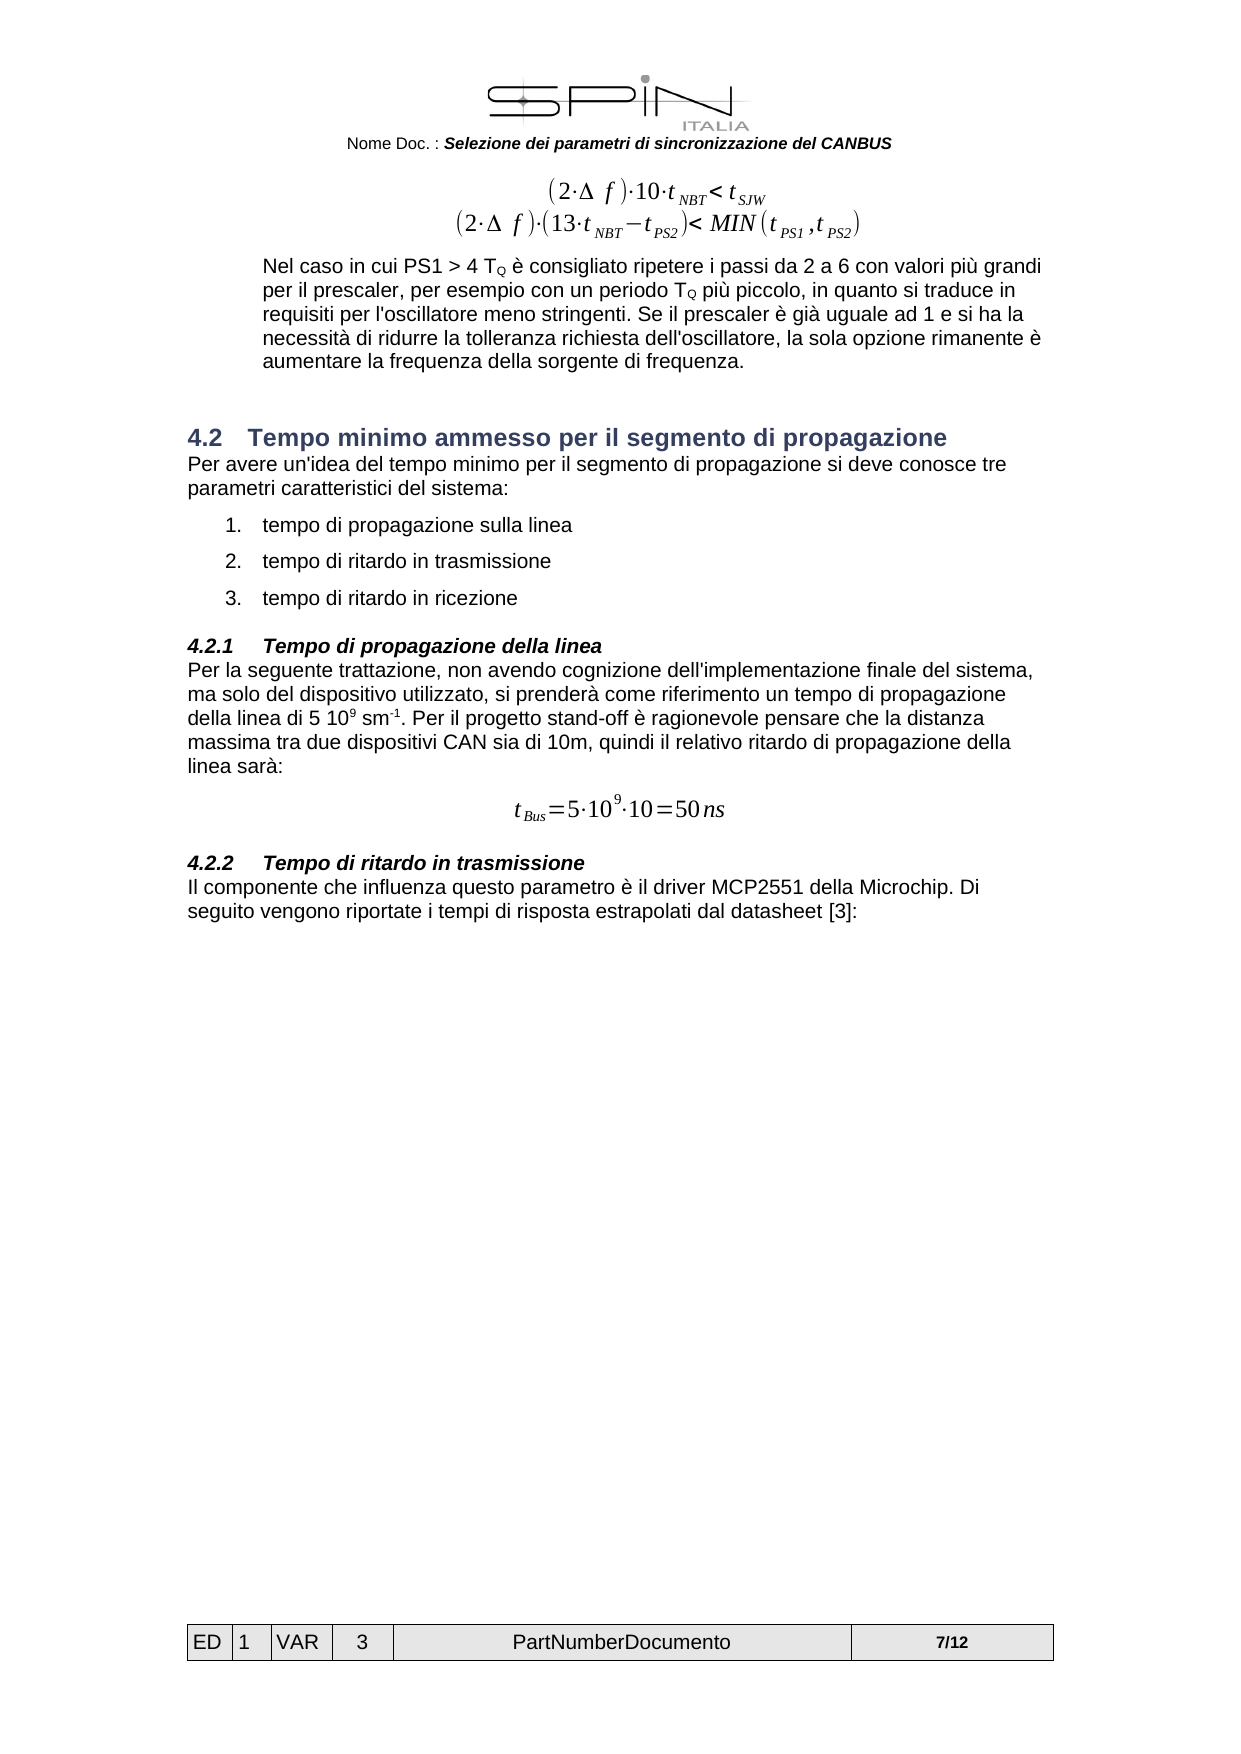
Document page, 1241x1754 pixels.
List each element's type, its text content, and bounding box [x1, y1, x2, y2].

text Per avere un'idea del tempo minimo per il segmento di propagazione si deve conosce tre parametri caratteristici del sistema: [187, 452, 1053, 500]
list tempo di ritardo in ricezione [225, 585, 1053, 609]
subtitle Tempo minimo ammesso per il segmento di propagazione [187, 423, 1053, 452]
list tempo di ritardo in trasmissione [225, 549, 1053, 573]
subtitle Tempo di propagazione della linea [187, 634, 1053, 658]
list tempo di propagazione sulla linea [225, 512, 1053, 536]
text Il componente che influenza questo parametro è il driver MCP2551 della Microchip. Di seguito vengono riportate i tempi di risposta estrapolati dal datasheet [3]: [187, 874, 1053, 922]
text Per la seguente trattazione, non avendo cognizione dell'implementazione finale del sistema, ma solo del dispositivo utilizzato, si prenderà come riferimento un tempo di propagazione della linea di 5 109 sm-1. Per il progetto stand-off è ragionevole pensare che la distanza massima tra due dispositivi CAN sia di 10m, quindi il relativo ritardo di propagazione della linea sarà: [187, 658, 1053, 778]
list Nel caso in cui PS1 > 4 TQ è consigliato ripetere i passi da 2 a 6 con valori più grandi per il prescaler, per esempio con un periodo TQ più piccolo, in quanto si traduce in requisiti per l'oscillatore meno stringenti. Se il prescaler è già uguale ad 1 e si ha la necessità di ridurre la tolleranza richiesta dell'oscillatore, la sola opzione rimanente è aumentare la frequenza della sorgente di frequenza. [225, 253, 1053, 373]
subtitle Tempo di ritardo in trasmissione [187, 851, 1053, 874]
picture [487, 75, 753, 134]
